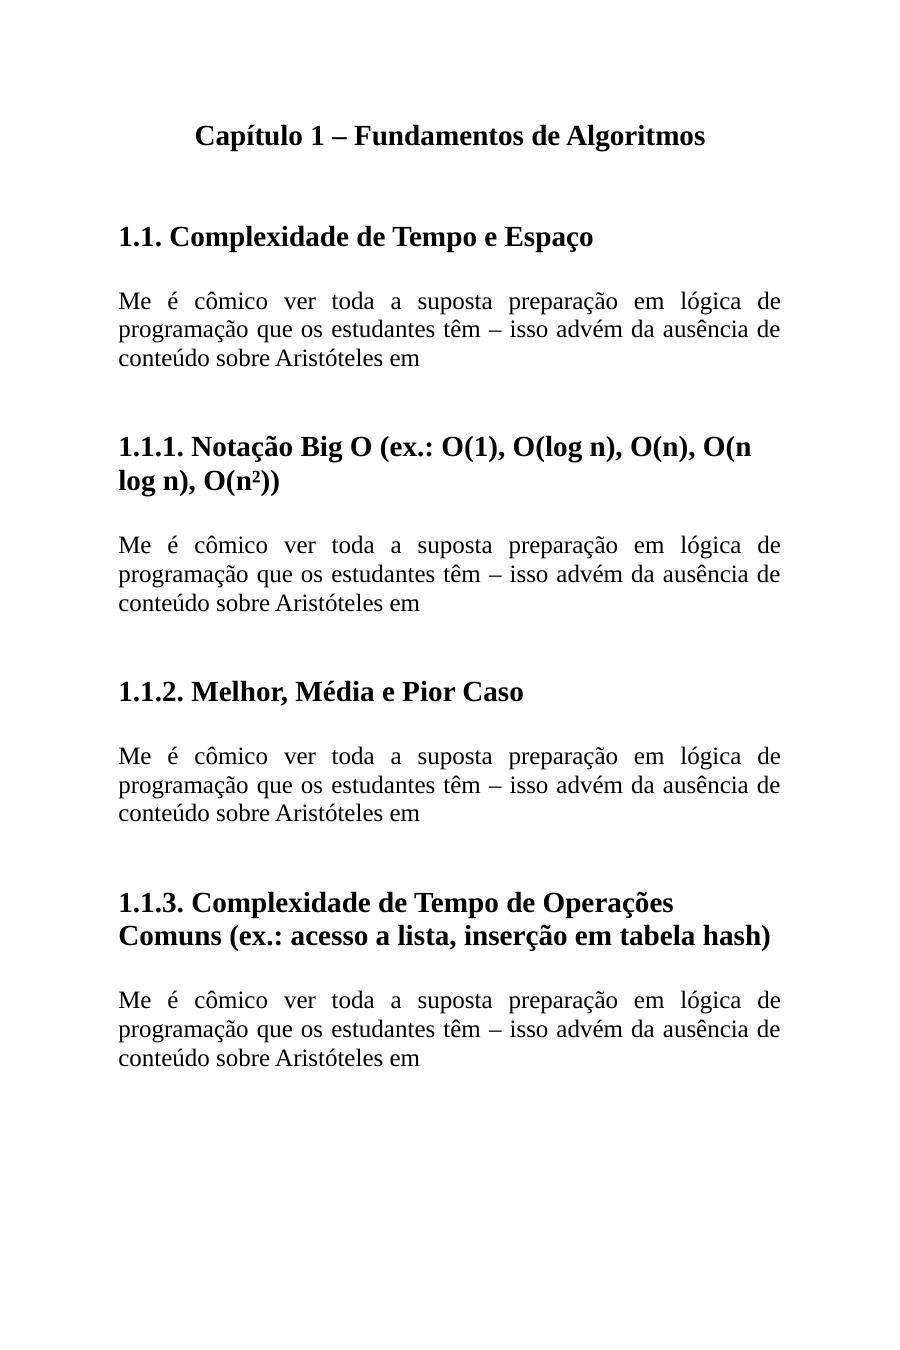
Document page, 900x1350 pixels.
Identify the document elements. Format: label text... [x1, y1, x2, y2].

text 1.1.2. Melhor, Média e Pior Caso [118, 674, 782, 707]
text Capítulo 1 – Fundamentos de Algoritmos [118, 118, 782, 152]
text Me é cômico ver toda a suposta preparação em lógica de programação que os estudantes têm – isso advém da ausência de conteúdo sobre Aristóteles em [118, 985, 782, 1072]
text Me é cômico ver toda a suposta preparação em lógica de programação que os estudantes têm – isso advém da ausência de conteúdo sobre Aristóteles em [118, 741, 782, 827]
text Me é cômico ver toda a suposta preparação em lógica de programação que os estudantes têm – isso advém da ausência de conteúdo sobre Aristóteles em [118, 286, 782, 372]
text 1.1.3. Complexidade de Tempo de Operações Comuns (ex.: acesso a lista, inserção em tabela hash) [118, 885, 782, 952]
text Me é cômico ver toda a suposta preparação em lógica de programação que os estudantes têm – isso advém da ausência de conteúdo sobre Aristóteles em [118, 530, 782, 616]
text 1.1.1. Notação Big O (ex.: O(1), O(log n), O(n), O(n log n), O(n²)) [118, 429, 782, 497]
text 1.1. Complexidade de Tempo e Espaço [118, 219, 782, 252]
